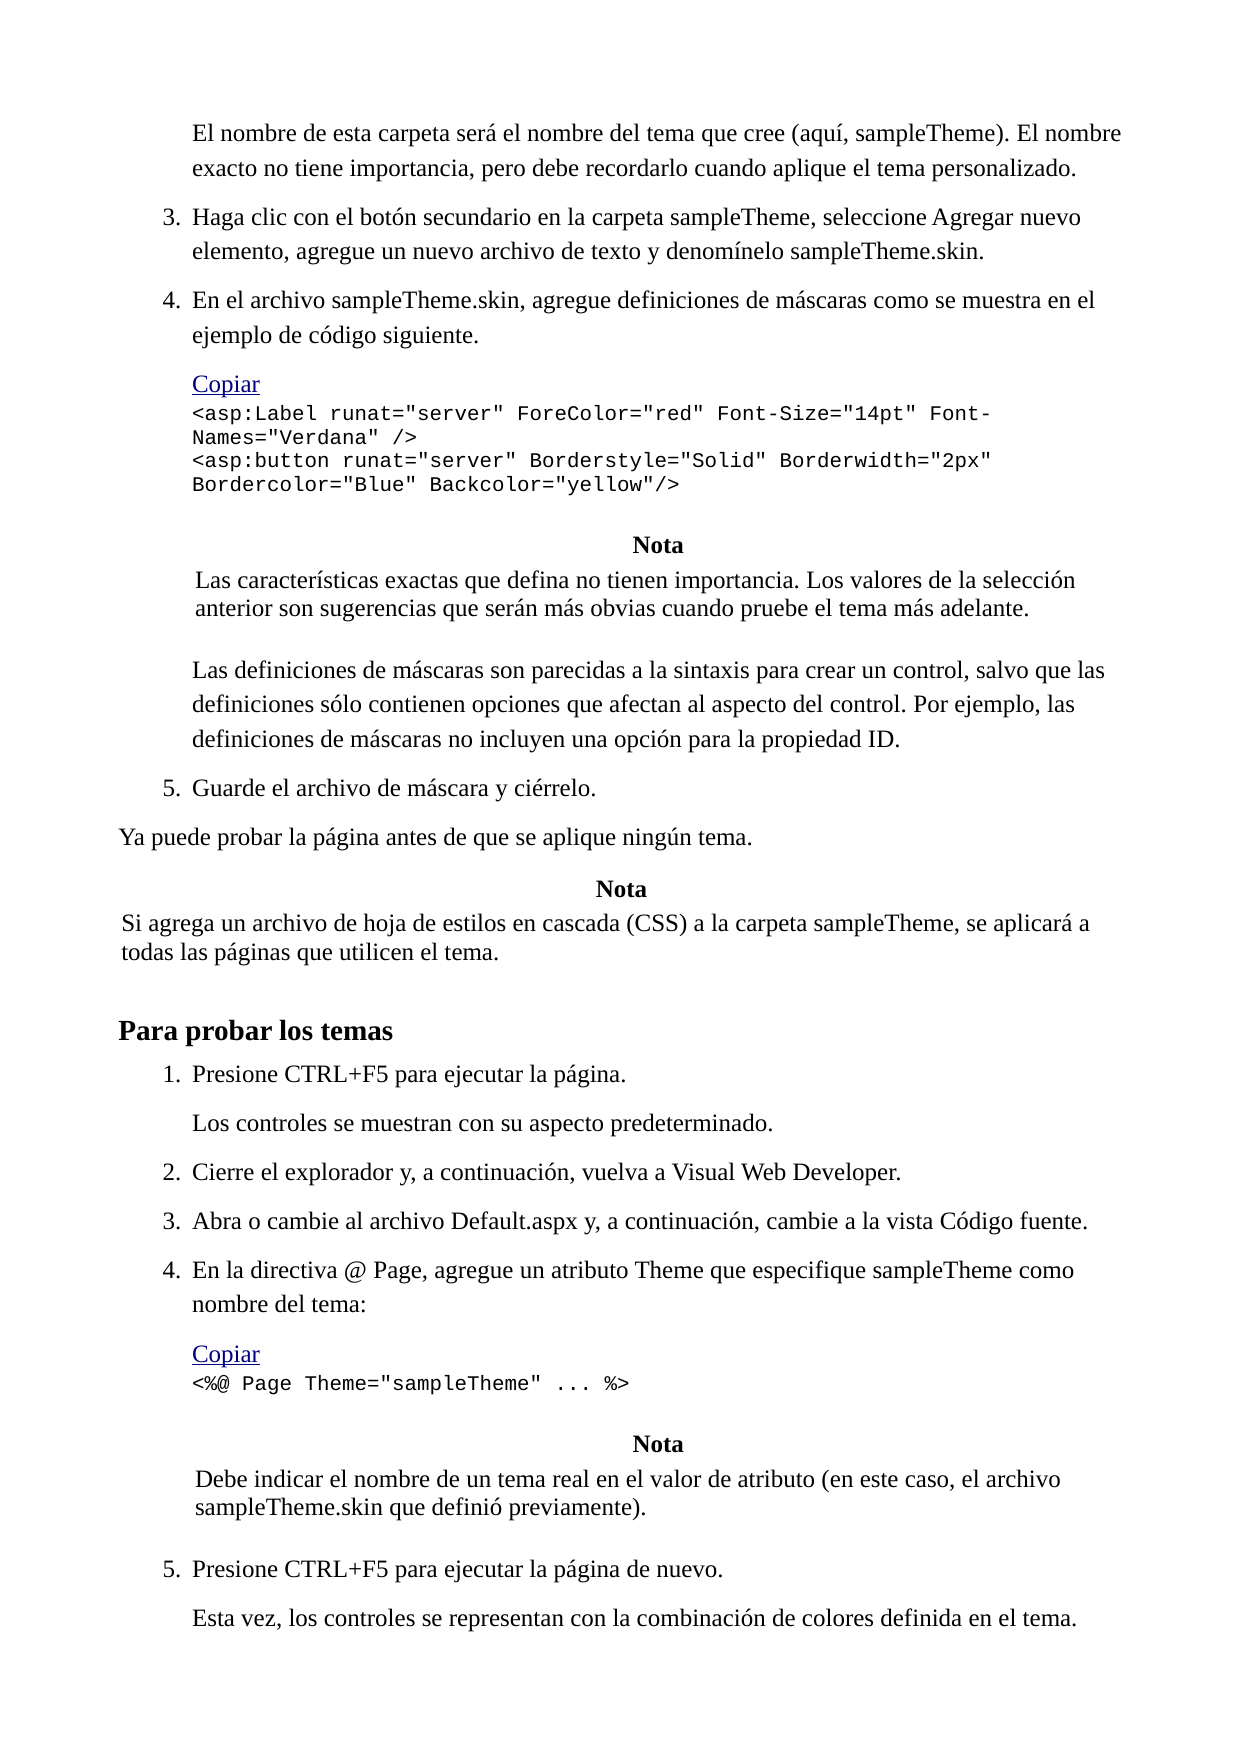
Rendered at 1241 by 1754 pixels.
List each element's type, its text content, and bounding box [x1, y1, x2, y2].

table_header Nota [118, 871, 1122, 905]
list El nombre de esta carpeta será el nombre del tema que cree (aquí, sampleTheme). El nombre exacto no tiene importancia, pero debe recordarlo cuando aplique el tema personalizado. [162, 118, 1122, 181]
text Ya puede probar la página antes de que se aplique ningún tema. [118, 822, 1122, 851]
list En la directiva @ Page, agregue un atributo Theme que especifique sampleTheme como nombre del tema: [162, 1255, 1122, 1318]
table_header Nota [192, 1426, 1122, 1461]
table_cell Debe indicar el nombre de un tema real en el valor de atributo (en este caso, el archivo sampleTheme.skin que definió previamente). [192, 1461, 1122, 1554]
list <asp:Label runat="server" ForeColor="red" Font-Size="14pt" Font-Names="Verdana" /> [162, 403, 1122, 451]
subtitle Para probar los temas [118, 1013, 1122, 1046]
list Cierre el explorador y, a continuación, vuelva a Visual Web Developer. [162, 1157, 1122, 1186]
table_cell Las características exactas que defina no tienen importancia. Los valores de la selección anterior son sugerencias que serán más obvias cuando pruebe el tema más adelante. [192, 562, 1122, 655]
list En el archivo sampleTheme.skin, agregue definiciones de máscaras como se muestra en el ejemplo de código siguiente. [162, 285, 1122, 348]
list <%@ Page Theme="sampleTheme" ... %> [162, 1373, 1122, 1397]
list Las definiciones de máscaras son parecidas a la sintaxis para crear un control, salvo que las definiciones sólo contienen opciones que afectan al aspecto del control. Por ejemplo, las definiciones de máscaras no incluyen una opción para la propiedad ID. [162, 655, 1122, 752]
list Los controles se muestran con su aspecto predeterminado. [162, 1108, 1122, 1137]
list Presione CTRL+F5 para ejecutar la página de nuevo. [162, 1554, 1122, 1582]
list Copiar [162, 369, 1122, 397]
list Haga clic con el botón secundario en la carpeta sampleTheme, seleccione Agregar nuevo elemento, agregue un nuevo archivo de texto y denomínelo sampleTheme.skin. [162, 202, 1122, 265]
table_header Nota [192, 527, 1122, 562]
list Esta vez, los controles se representan con la combinación de colores definida en el tema. [162, 1603, 1122, 1631]
list Presione CTRL+F5 para ejecutar la página. [162, 1059, 1122, 1088]
list <asp:button runat="server" Borderstyle="Solid" Borderwidth="2px" Bordercolor="Blue" Backcolor="yellow"/> [162, 451, 1122, 498]
list Copiar [162, 1339, 1122, 1367]
list Abra o cambie al archivo Default.aspx y, a continuación, cambie a la vista Código fuente. [162, 1206, 1122, 1235]
list Guarde el archivo de máscara y ciérrelo. [162, 773, 1122, 801]
table_cell Si agrega un archivo de hoja de estilos en cascada (CSS) a la carpeta sampleTheme, se aplicará a todas las páginas que utilicen el tema. [118, 905, 1122, 998]
